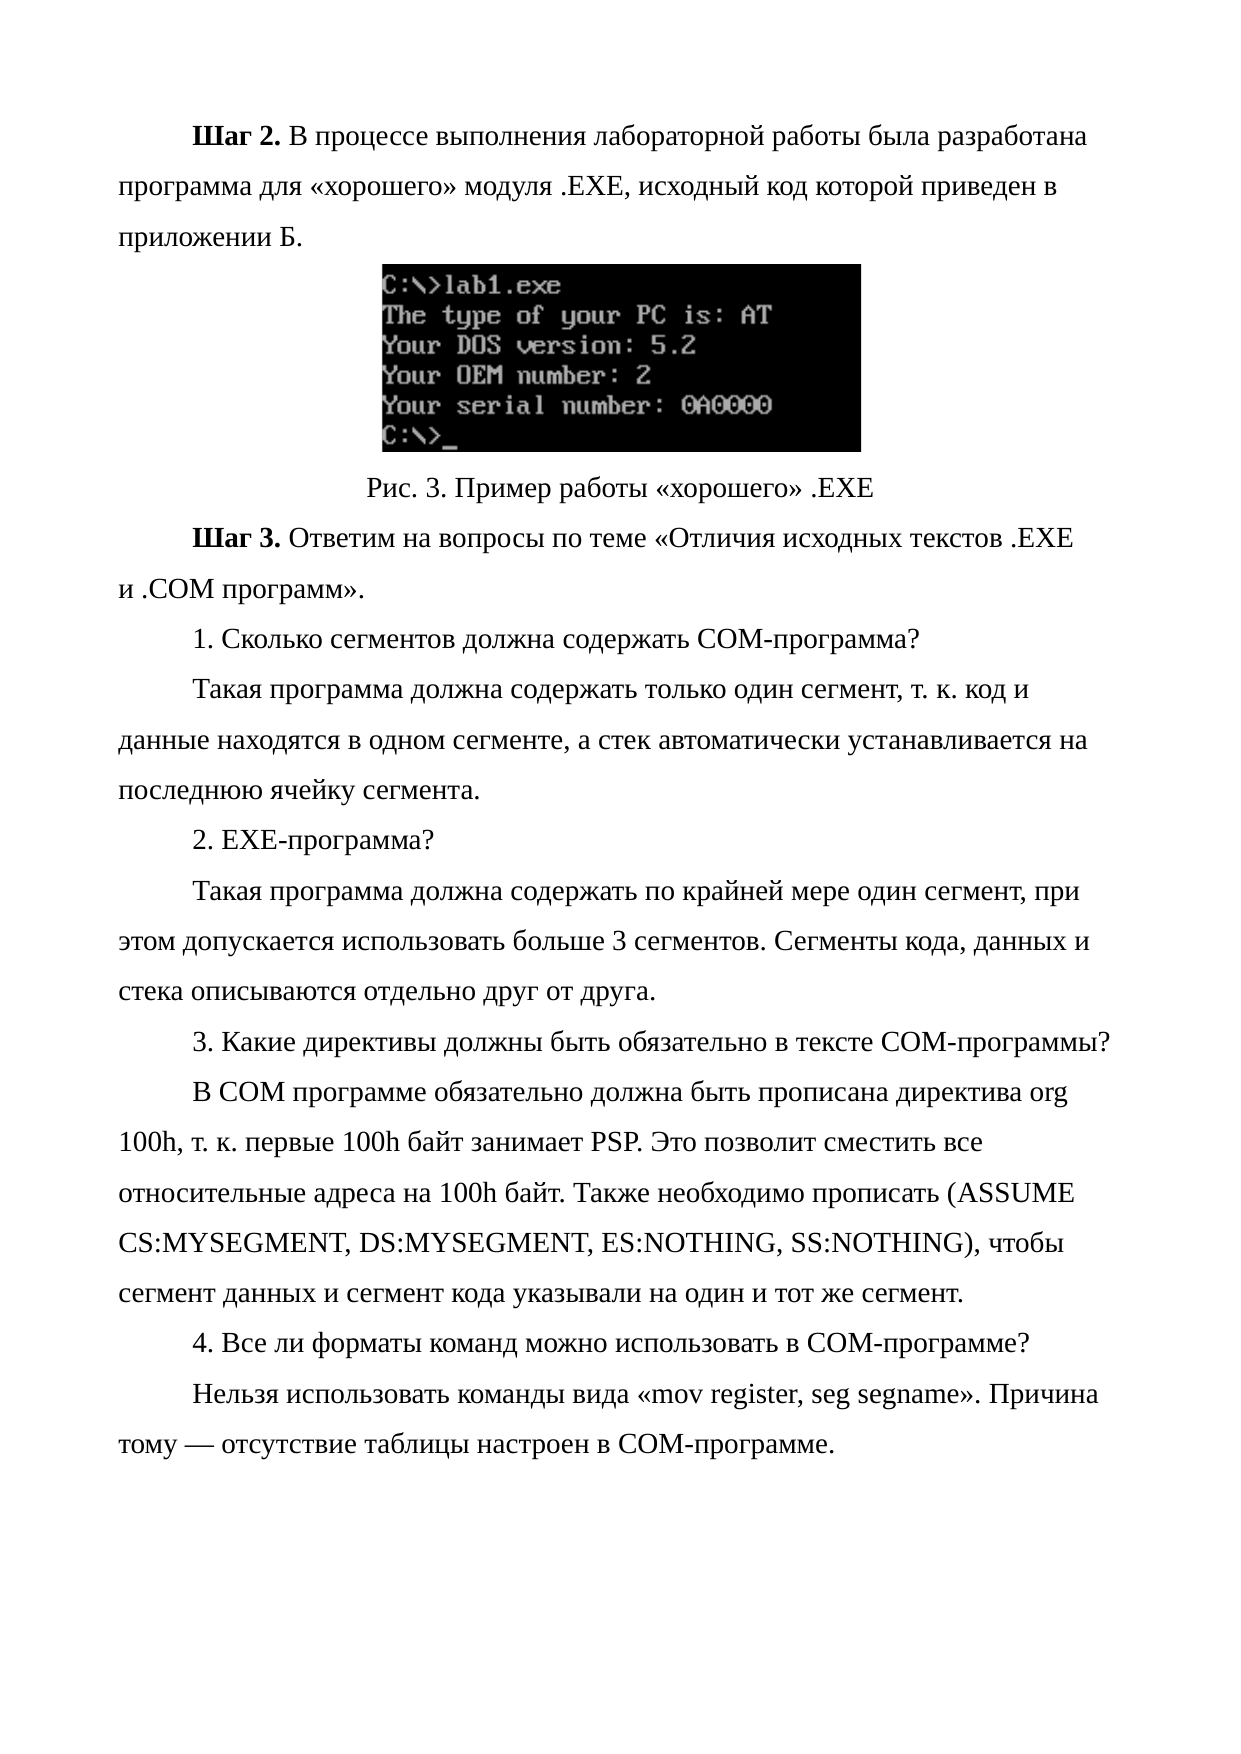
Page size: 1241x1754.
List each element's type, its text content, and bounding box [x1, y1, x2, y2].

text Нельзя использовать команды вида «mov register, seg segname». Причина тому — отсутствие таблицы настроен в COM-программе. [118, 1376, 1122, 1460]
text Такая программа должна содержать только один сегмент, т. к. код и данные находятся в одном сегменте, а стек автоматически устанавливается на последнюю ячейку сегмента. [118, 672, 1122, 806]
text Такая программа должна содержать по крайней мере один сегмент, при этом допускается использовать больше 3 сегментов. Сегменты кода, данных и стека описываются отдельно друг от друга. [118, 873, 1122, 1007]
text В COM программе обязательно должна быть прописана директива org 100h, т. к. первые 100h байт занимает PSP. Это позволит сместить все относительные адреса на 100h байт. Также необходимо прописать (ASSUME CS:MYSEGMENT, DS:MYSEGMENT, ES:NOTHING, SS:NOTHING), чтобы сегмент данных и сегмент кода указывали на один и тот же сегмент. [118, 1074, 1122, 1309]
text Шаг 2. В процессе выполнения лабораторной работы была разработана программа для «хорошего» модуля .EXE, исходный код которой приведен в приложении Б. [118, 118, 1122, 252]
text Рис. 3. Пример работы «хорошего» .EXE [118, 470, 1122, 504]
text 1. Сколько сегментов должна содержать COM-программа? [118, 621, 1122, 655]
text 4. Все ли форматы команд можно использовать в COM-программе? [118, 1326, 1122, 1359]
picture [381, 264, 862, 452]
text Шаг 3. Ответим на вопросы по теме «Отличия исходных текстов .EXE и .COM программ». [118, 521, 1122, 604]
text 3. Какие директивы должны быть обязательно в тексте COM-программы? [118, 1024, 1122, 1057]
text 2. EXE-программа? [118, 822, 1122, 856]
